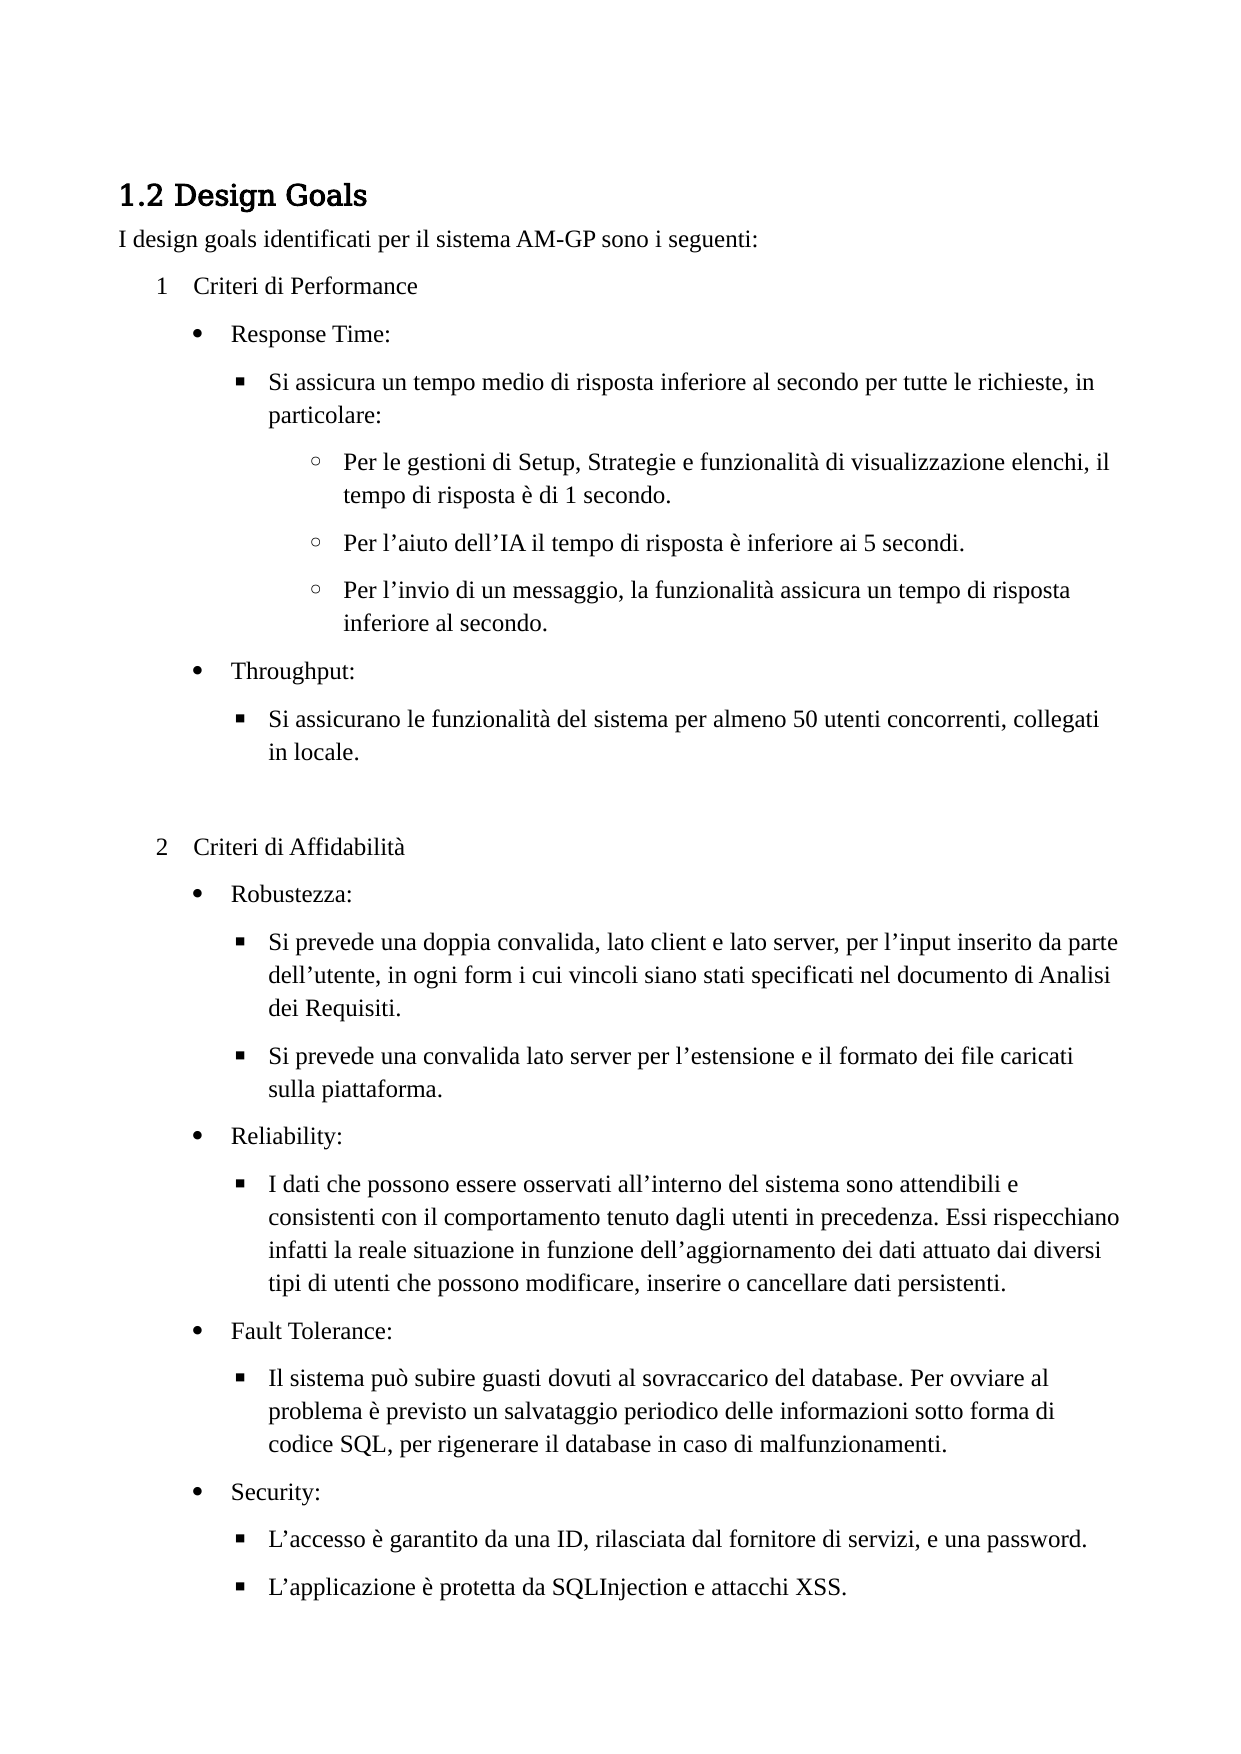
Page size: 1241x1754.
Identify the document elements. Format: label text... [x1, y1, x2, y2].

list Si assicura un tempo medio di risposta inferiore al secondo per tutte le richieste, in particolare: [231, 367, 1122, 428]
list L’accesso è garantito da una ID, rilasciata dal fornitore di servizi, e una password. [231, 1524, 1122, 1553]
list Criteri di Affidabilità [156, 832, 1122, 861]
list L’applicazione è protetta da SQLInjection e attacchi XSS. [231, 1572, 1122, 1601]
list Fault Tolerance: [193, 1316, 1122, 1344]
list Per le gestioni di Setup, Strategie e funzionalità di visualizzazione elenchi, il tempo di risposta è di 1 secondo. [306, 447, 1122, 509]
list Reliability: [193, 1121, 1122, 1150]
text I design goals identificati per il sistema AM-GP sono i seguenti: [118, 224, 1122, 253]
list Response Time: [193, 319, 1122, 348]
list Per l’invio di un messaggio, la funzionalità assicura un tempo di risposta inferiore al secondo. [306, 576, 1122, 637]
list Si prevede una doppia convalida, lato client e lato server, per l’input inserito da parte dell’utente, in ogni form i cui vincoli siano stati specificati nel documento di Analisi dei Requisiti. [231, 927, 1122, 1022]
list Throughput: [193, 656, 1122, 685]
list Per l’aiuto dell’IA il tempo di risposta è inferiore ai 5 secondi. [306, 528, 1122, 557]
list Il sistema può subire guasti dovuti al sovraccarico del database. Per ovviare al problema è previsto un salvataggio periodico delle informazioni sotto forma di codice SQL, per rigenerare il database in caso di malfunzionamenti. [231, 1363, 1122, 1458]
list Si prevede una convalida lato server per l’estensione e il formato dei file caricati sulla piattaforma. [231, 1041, 1122, 1103]
subtitle 1.2 Design Goals [118, 176, 1122, 211]
list Si assicurano le funzionalità del sistema per almeno 50 utenti concorrenti, collegati in locale. [231, 704, 1122, 766]
list Robustezza: [193, 879, 1122, 908]
list Criteri di Performance [156, 271, 1122, 300]
list I dati che possono essere osservati all’interno del sistema sono attendibili e consistenti con il comportamento tenuto dagli utenti in precedenza. Essi rispecchiano infatti la reale situazione in funzione dell’aggiornamento dei dati attuato dai diversi tipi di utenti che possono modificare, inserire o cancellare dati persistenti. [231, 1169, 1122, 1297]
list Security: [193, 1477, 1122, 1506]
